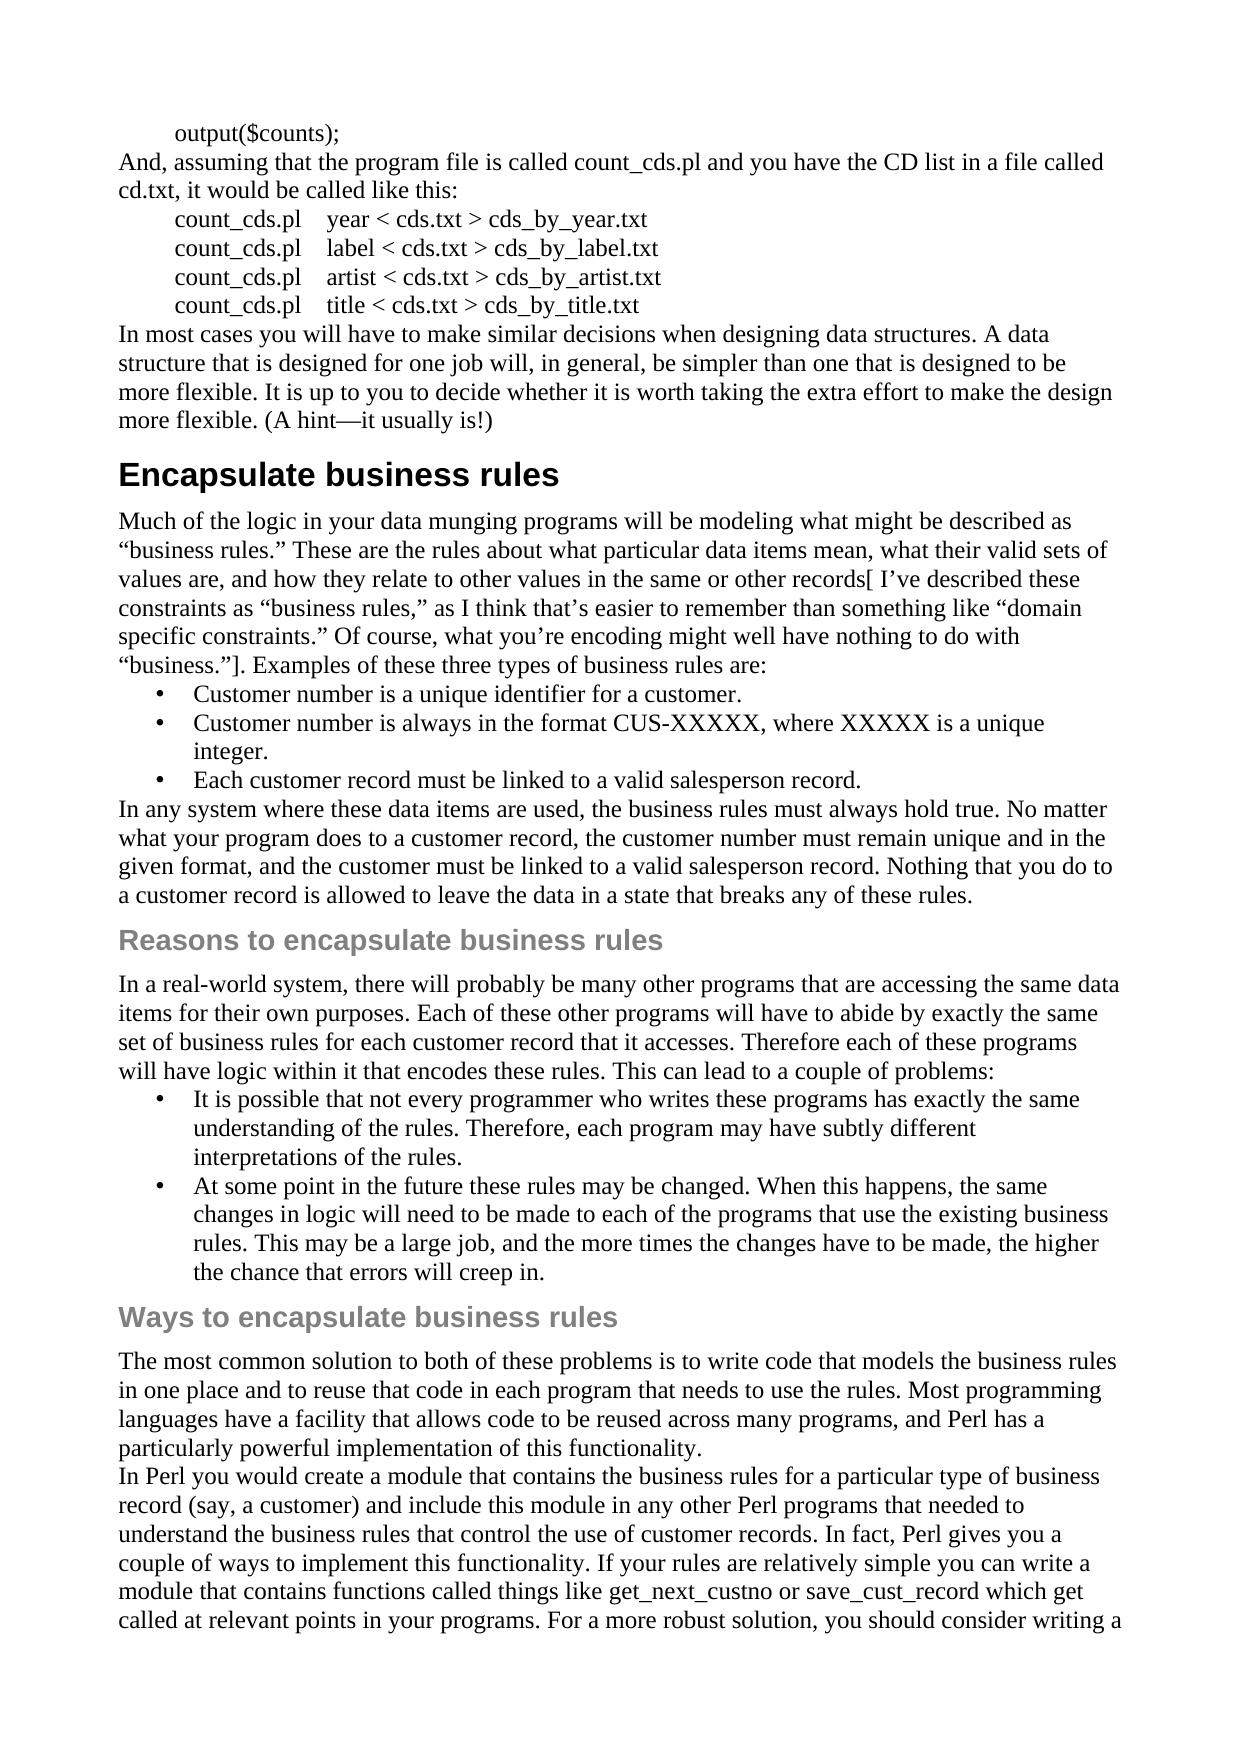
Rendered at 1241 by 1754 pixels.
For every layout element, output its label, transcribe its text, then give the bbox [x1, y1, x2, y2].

subtitle Ways to encapsulate business rules [118, 1300, 1122, 1334]
text The most common solution to both of these problems is to write code that models the business rules in one place and to reuse that code in each program that needs to use the rules. Most programming languages have a facility that allows code to be reused across many programs, and Perl has a particularly powerful implementation of this functionality. [118, 1346, 1122, 1461]
list Customer number is a unique identifier for a customer. [156, 679, 1122, 708]
text count_cds.pl label < cds.txt > cds_by_label.txt [118, 233, 1122, 262]
text count_cds.pl year < cds.txt > cds_by_year.txt [118, 204, 1122, 233]
text count_cds.pl title < cds.txt > cds_by_title.txt [118, 291, 1122, 319]
list Customer number is always in the format CUS-XXXXX, where XXXXX is a unique integer. [156, 708, 1122, 765]
text output($counts); [118, 118, 1122, 147]
text In a real-world system, there will probably be many other programs that are accessing the same data items for their own purposes. Each of these other programs will have to abide by exactly the same set of business rules for each customer record that it accesses. Therefore each of these programs will have logic within it that encodes these rules. This can lead to a couple of problems: [118, 969, 1122, 1084]
list Each customer record must be linked to a valid salesperson record. [156, 765, 1122, 794]
text And, assuming that the program file is called count_cds.pl and you have the CD list in a file called cd.txt, it would be called like this: [118, 147, 1122, 204]
subtitle Reasons to encapsulate business rules [118, 923, 1122, 957]
text Much of the logic in your data munging programs will be modeling what might be described as “business rules.” These are the rules about what particular data items mean, what their valid sets of values are, and how they relate to other values in the same or other records[ I’ve described these constraints as “business rules,” as I think that’s easier to remember than something like “domain specific constraints.” Of course, what you’re encoding might well have nothing to do with “business.”]. Examples of these three types of business rules are: [118, 506, 1122, 679]
text In any system where these data items are used, the business rules must always hold true. No matter what your program does to a customer record, the customer number must remain unique and in the given format, and the customer must be linked to a valid salesperson record. Nothing that you do to a customer record is allowed to leave the data in a state that breaks any of these rules. [118, 794, 1122, 909]
text count_cds.pl artist < cds.txt > cds_by_artist.txt [118, 262, 1122, 291]
list It is possible that not every programmer who writes these programs has exactly the same understanding of the rules. Therefore, each program may have subtly different interpretations of the rules. [156, 1084, 1122, 1171]
subtitle Encapsulate business rules [118, 455, 1122, 494]
text In Perl you would create a module that contains the business rules for a particular type of business record (say, a customer) and include this module in any other Perl programs that needed to understand the business rules that control the use of customer records. In fact, Perl gives you a couple of ways to implement this functionality. If your rules are relatively simple you can write a module that contains functions called things like get_next_custno or save_cust_record which get called at relevant points in your programs. For a more robust solution, you should consider writing a [118, 1461, 1122, 1634]
list At some point in the future these rules may be changed. When this happens, the same changes in logic will need to be made to each of the programs that use the existing business rules. This may be a large job, and the more times the changes have to be made, the higher the chance that errors will creep in. [156, 1171, 1122, 1286]
text In most cases you will have to make similar decisions when designing data structures. A data structure that is designed for one job will, in general, be simpler than one that is designed to be more flexible. It is up to you to decide whether it is worth taking the extra effort to make the design more flexible. (A hint—it usually is!) [118, 319, 1122, 434]
